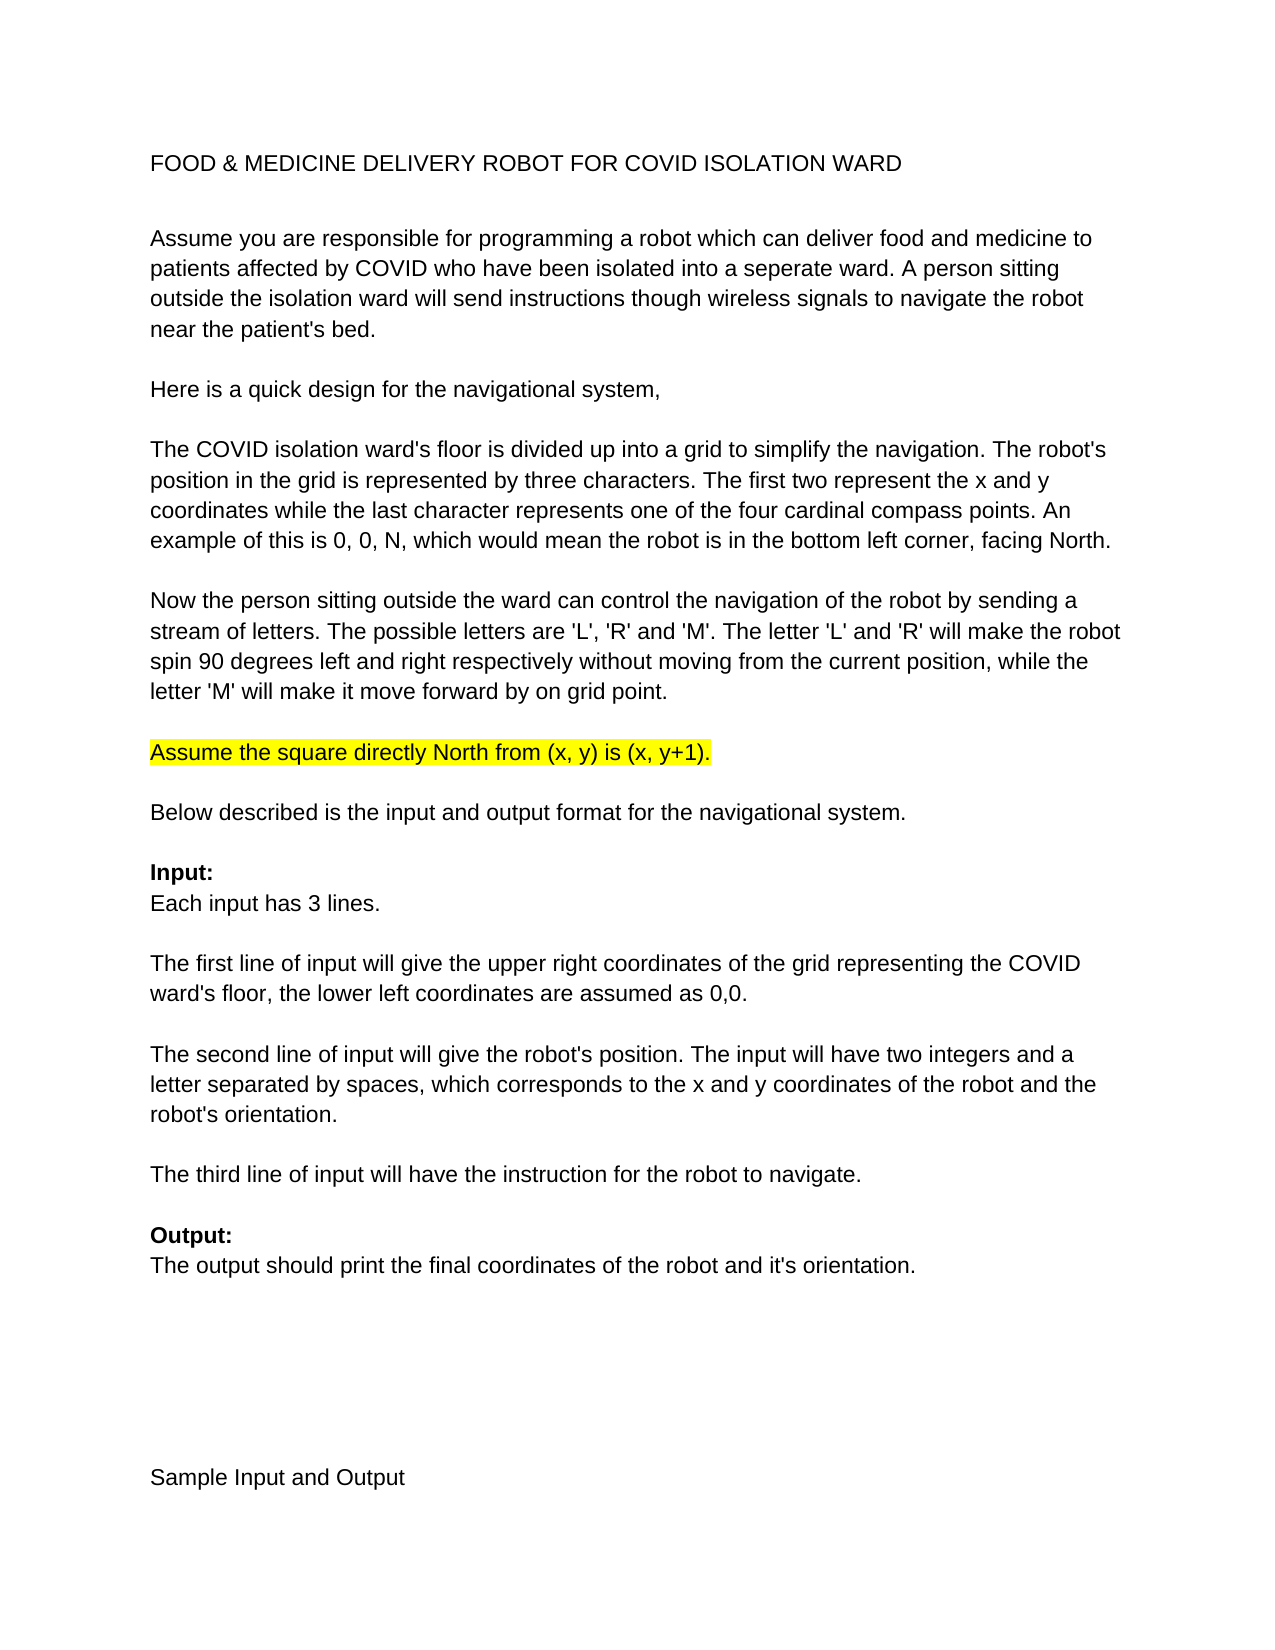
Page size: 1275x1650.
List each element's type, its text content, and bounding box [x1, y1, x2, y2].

text Assume you are responsible for programming a robot which can deliver food and medicine to patients affected by COVID who have been isolated into a seperate ward. A person sitting outside the isolation ward will send instructions though wireless signals to navigate the robot near the patient's bed. [150, 225, 1125, 342]
text The second line of input will give the robot's position. The input will have two integers and a letter separated by spaces, which corresponds to the x and y coordinates of the robot and the robot's orientation. [150, 1041, 1125, 1127]
text The first line of input will give the upper right coordinates of the grid representing the COVID ward's floor, the lower left coordinates are assumed as 0,0. [150, 950, 1125, 1007]
text Here is a quick design for the navigational system, [150, 376, 1125, 402]
text Input: [150, 859, 1125, 886]
text FOOD & MEDICINE DELIVERY ROBOT FOR COVID ISOLATION WARD [150, 150, 1125, 176]
text Below described is the input and output format for the navigational system. [150, 799, 1125, 825]
text The output should print the final coordinates of the robot and it's orientation. [150, 1252, 1125, 1278]
text The COVID isolation ward's floor is divided up into a grid to simplify the navigation. The robot's position in the grid is represented by three characters. The first two represent the x and y coordinates while the last character represents one of the four cardinal compass points. An example of this is 0, 0, N, which would mean the robot is in the bottom left corner, facing North. [150, 436, 1125, 553]
text Now the person sitting outside the ward can control the navigation of the robot by sending a stream of letters. The possible letters are 'L', 'R' and 'M'. The letter 'L' and 'R' will make the robot spin 90 degrees left and right respectively without moving from the current position, while the letter 'M' will make it move forward by on grid point. [150, 587, 1125, 704]
text The third line of input will have the instruction for the robot to navigate. [150, 1161, 1125, 1188]
text Sample Input and Output [150, 1463, 1125, 1490]
text Output: [150, 1222, 1125, 1248]
text Each input has 3 lines. [150, 889, 1125, 916]
text Assume the square directly North from (x, y) is (x, y+1). [150, 738, 1125, 765]
